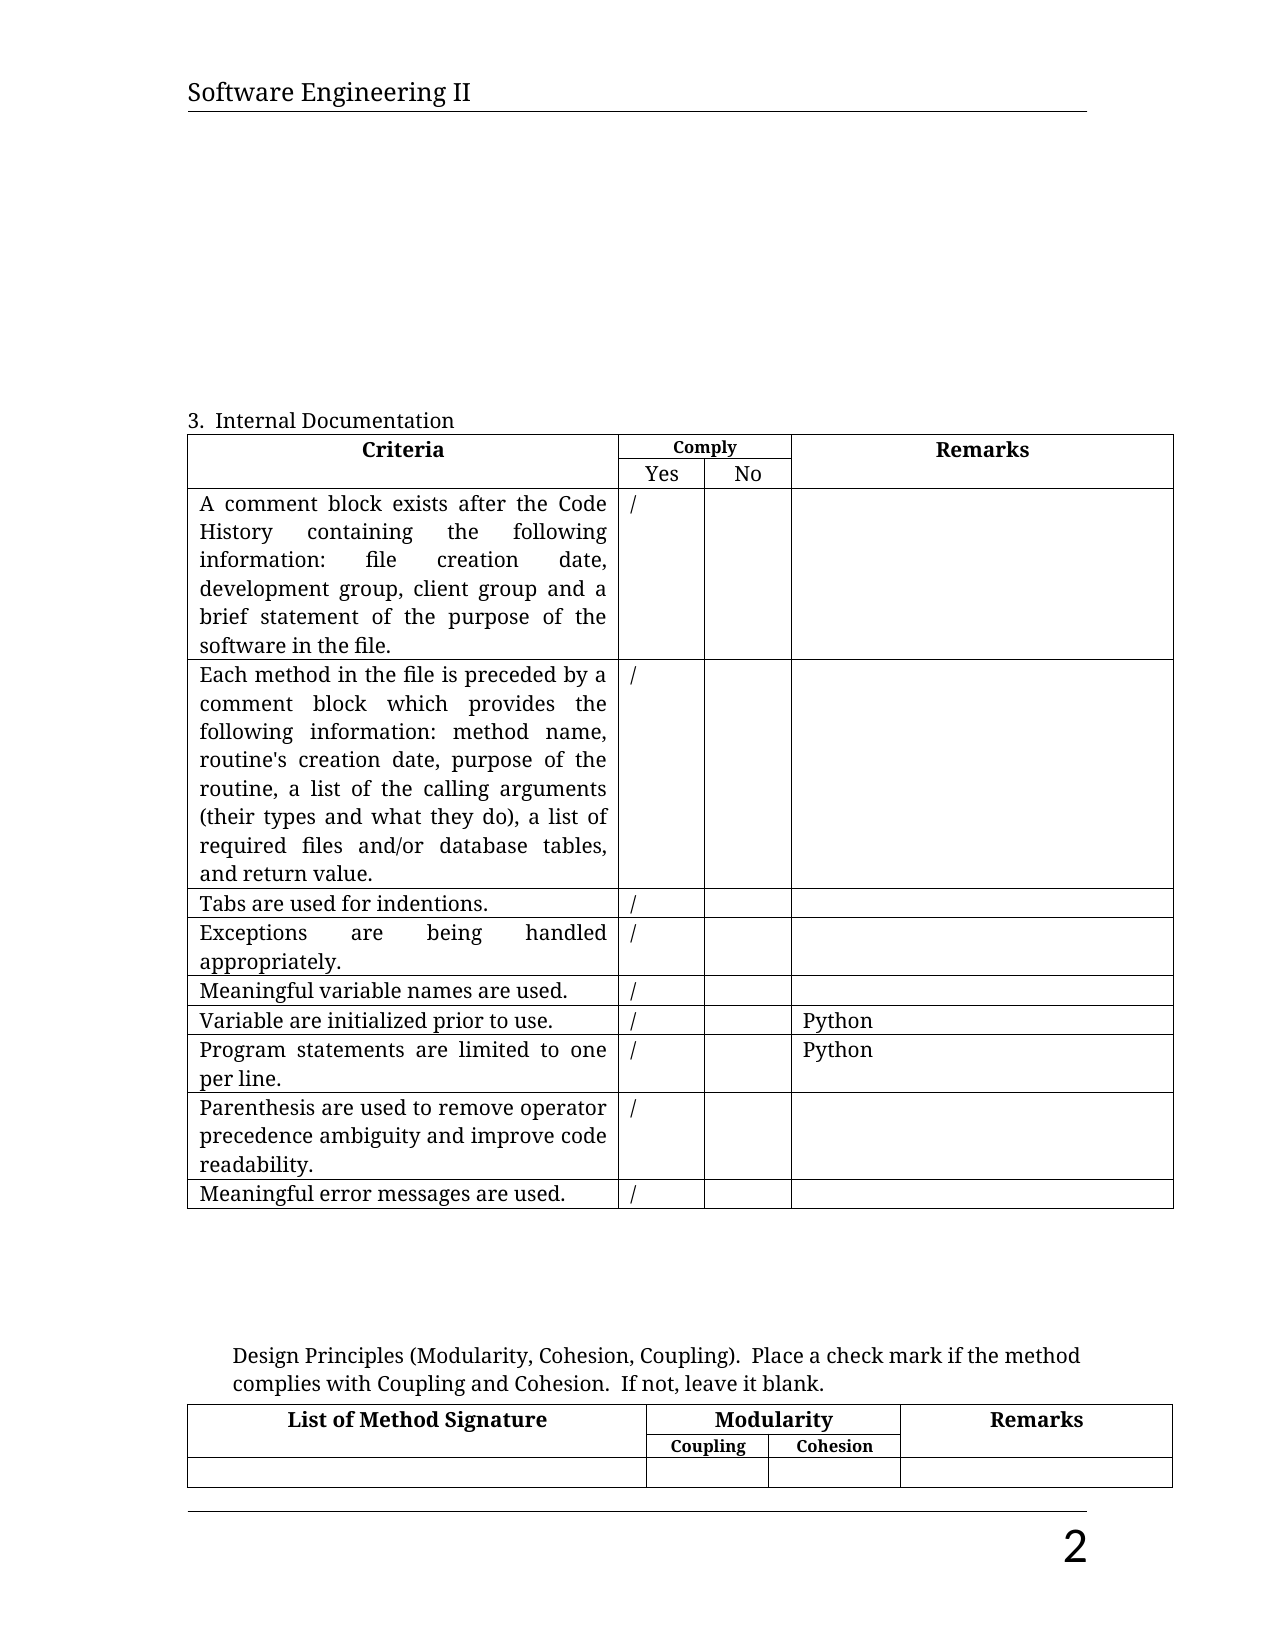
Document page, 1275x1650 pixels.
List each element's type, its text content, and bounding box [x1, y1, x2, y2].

table_cell A comment block exists after the Code History containing the following information: file creation date, development group, client group and a brief statement of the purpose of the software in the file. [188, 489, 618, 659]
table_header Remarks [901, 1405, 1172, 1457]
table_cell [792, 1093, 1173, 1178]
table_cell [188, 1458, 646, 1487]
table_cell / [619, 976, 704, 1005]
table_cell / [619, 489, 704, 659]
table_cell [705, 918, 791, 975]
table_cell [705, 1093, 791, 1178]
table_cell [792, 918, 1173, 975]
table_cell [792, 660, 1173, 888]
table_cell No [705, 459, 791, 488]
table_cell / [619, 1006, 704, 1034]
table_header List of Method Signature [188, 1405, 646, 1457]
table_cell Coupling [647, 1435, 768, 1457]
table_cell [769, 1458, 900, 1487]
table_cell / [619, 1093, 704, 1178]
table_cell [901, 1458, 1172, 1487]
table_cell Variable are initialized prior to use. [188, 1006, 618, 1034]
table_cell [705, 660, 791, 888]
table_cell Each method in the file is preceded by a comment block which provides the following information: method name, routine's creation date, purpose of the routine, a list of the calling arguments (their types and what they do), a list of required files and/or database tables, and return value. [188, 660, 618, 888]
table_cell Program statements are limited to one per line. [188, 1035, 618, 1092]
table_cell [792, 489, 1173, 659]
table_cell [705, 889, 791, 917]
table_cell [705, 1035, 791, 1092]
text 3. Internal Documentation [187, 406, 1087, 434]
table_cell [647, 1458, 768, 1487]
table_header Remarks [792, 435, 1173, 488]
table_cell [705, 1006, 791, 1034]
table_cell [792, 1180, 1173, 1208]
table_cell [792, 976, 1173, 1005]
table_cell / [619, 1035, 704, 1092]
table_cell / [619, 889, 704, 917]
table_cell / [619, 660, 704, 888]
table_cell [705, 1180, 791, 1208]
table_cell [705, 976, 791, 1005]
table_header Comply [619, 435, 791, 458]
table_cell [705, 489, 791, 659]
table_cell Python [792, 1006, 1173, 1034]
table_cell / [619, 918, 704, 975]
table_cell Exceptions are being handled appropriately. [188, 918, 618, 975]
table_cell Tabs are used for indentions. [188, 889, 618, 917]
table_cell Yes [619, 459, 704, 488]
table_header Criteria [188, 435, 618, 488]
table_cell Parenthesis are used to remove operator precedence ambiguity and improve code readability. [188, 1093, 618, 1178]
subtitle Design Principles (Modularity, Cohesion, Coupling). Place a check mark if the method complies with Coupling and Cohesion. If not, leave it blank. [187, 1341, 1087, 1398]
table_cell Python [792, 1035, 1173, 1092]
table_cell Cohesion [769, 1435, 900, 1457]
table_cell [792, 889, 1173, 917]
table_cell / [619, 1180, 704, 1208]
table_header Modularity [647, 1405, 900, 1433]
table_cell Meaningful error messages are used. [188, 1180, 618, 1208]
table_cell Meaningful variable names are used. [188, 976, 618, 1005]
